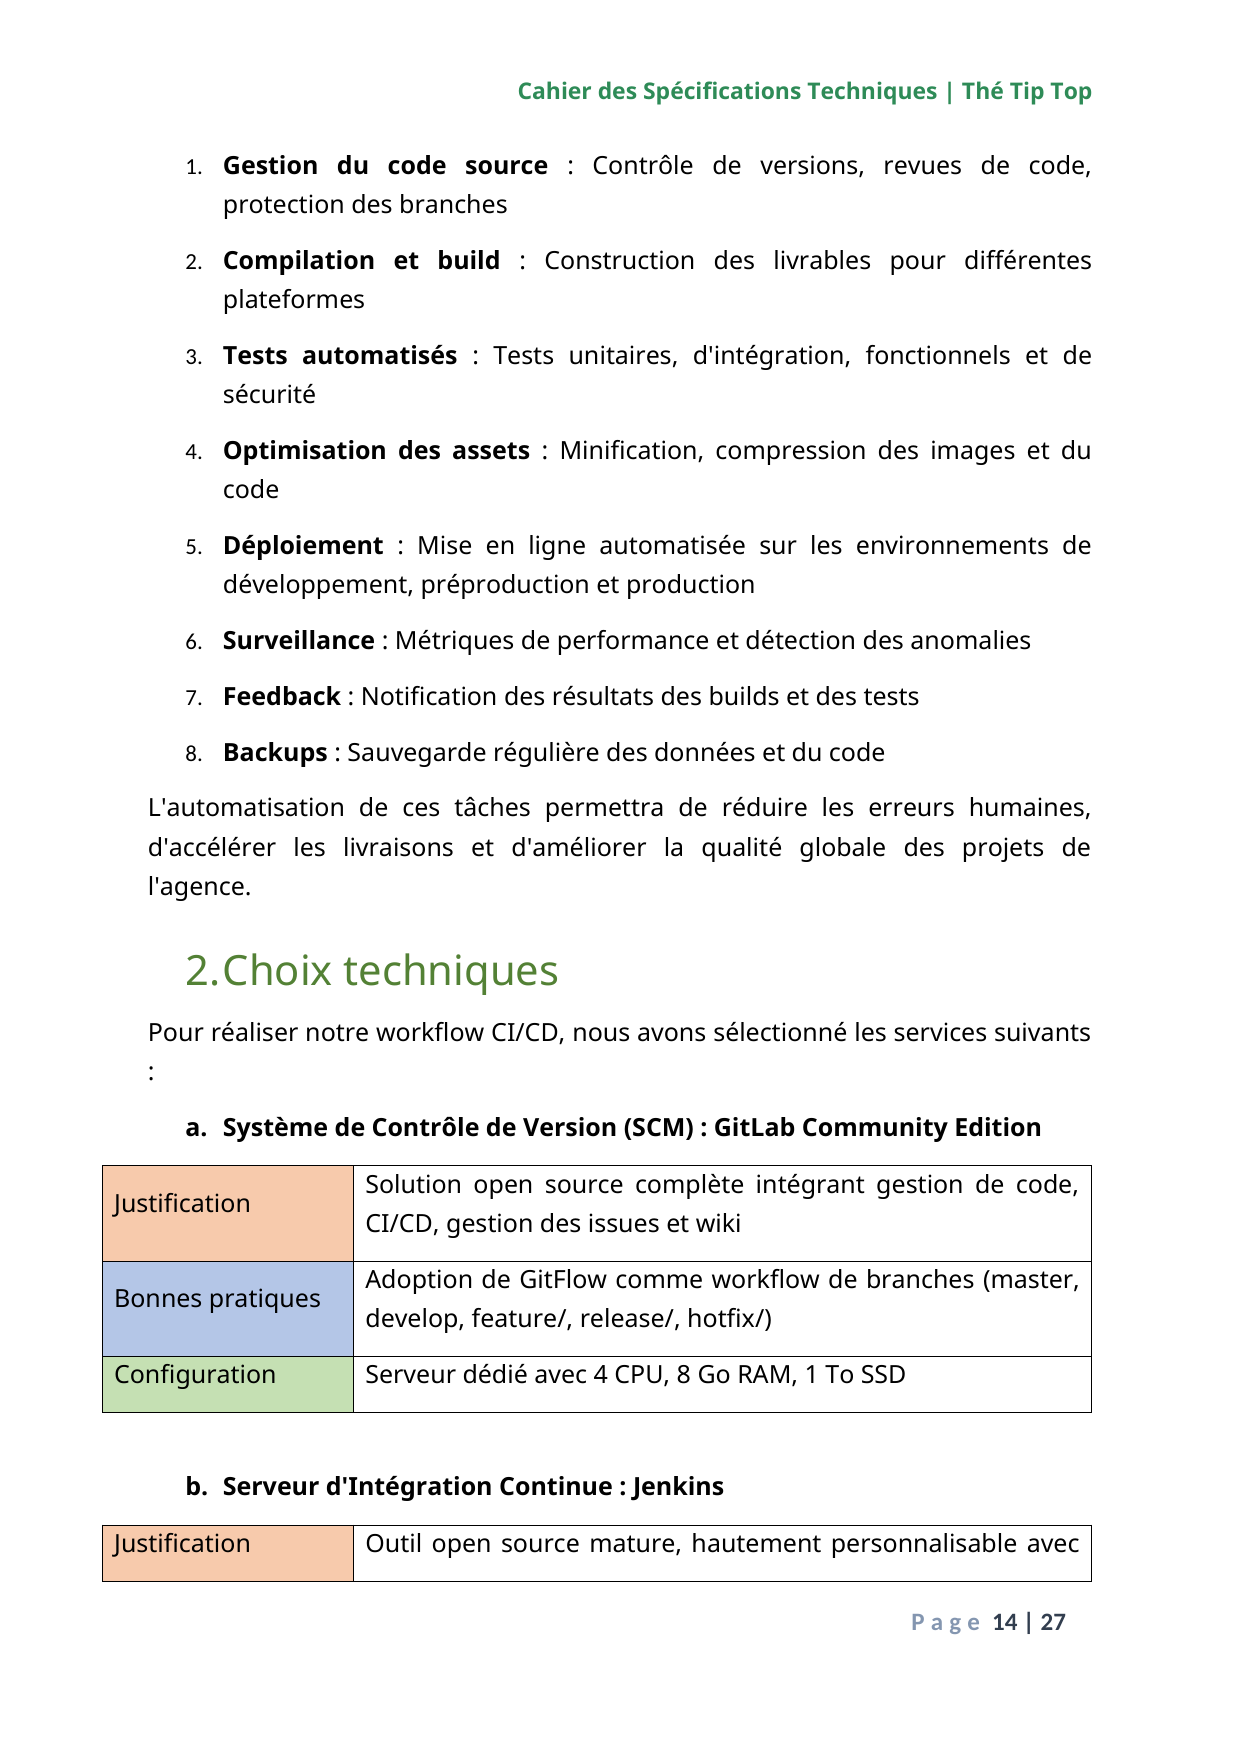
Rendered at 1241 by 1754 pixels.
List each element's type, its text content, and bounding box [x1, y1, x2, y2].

list Serveur d'Intégration Continue : Jenkins [185, 1469, 1093, 1503]
list Tests automatisés : Tests unitaires, d'intégration, fonctionnels et de sécurité [185, 338, 1093, 411]
table_cell Adoption de GitFlow comme workflow de branches (master, develop, feature/, release/, hotfix/) [354, 1262, 1091, 1356]
text Pour réaliser notre workflow CI/CD, nous avons sélectionné les services suivants : [148, 1014, 1093, 1088]
list Backups : Sauvegarde régulière des données et du code [185, 734, 1093, 768]
table_header Solution open source complète intégrant gestion de code, CI/CD, gestion des issues et wiki [354, 1166, 1091, 1261]
list Surveillance : Métriques de performance et détection des anomalies [185, 623, 1093, 657]
list Choix techniques [185, 941, 1093, 998]
list Gestion du code source : Contrôle de versions, revues de code, protection des branches [185, 148, 1093, 221]
table_cell Serveur dédié avec 4 CPU, 8 Go RAM, 1 To SSD [354, 1357, 1091, 1412]
list Compilation et build : Construction des livrables pour différentes plateformes [185, 243, 1093, 316]
table_header Justification [103, 1526, 353, 1581]
list Système de Contrôle de Version (SCM) : GitLab Community Edition [185, 1109, 1093, 1143]
list Déploiement : Mise en ligne automatisée sur les environnements de développement, préproduction et production [185, 528, 1093, 601]
text L'automatisation de ces tâches permettra de réduire les erreurs humaines, d'accélérer les livraisons et d'améliorer la qualité globale des projets de l'agence. [148, 790, 1093, 902]
table_cell Bonnes pratiques [103, 1262, 353, 1356]
table_header Outil open source mature, hautement personnalisable avec [354, 1526, 1091, 1581]
list Feedback : Notification des résultats des builds et des tests [185, 678, 1093, 712]
list Optimisation des assets : Minification, compression des images et du code [185, 433, 1093, 506]
table_cell Configuration [103, 1357, 353, 1412]
table_header Justification [103, 1166, 353, 1261]
